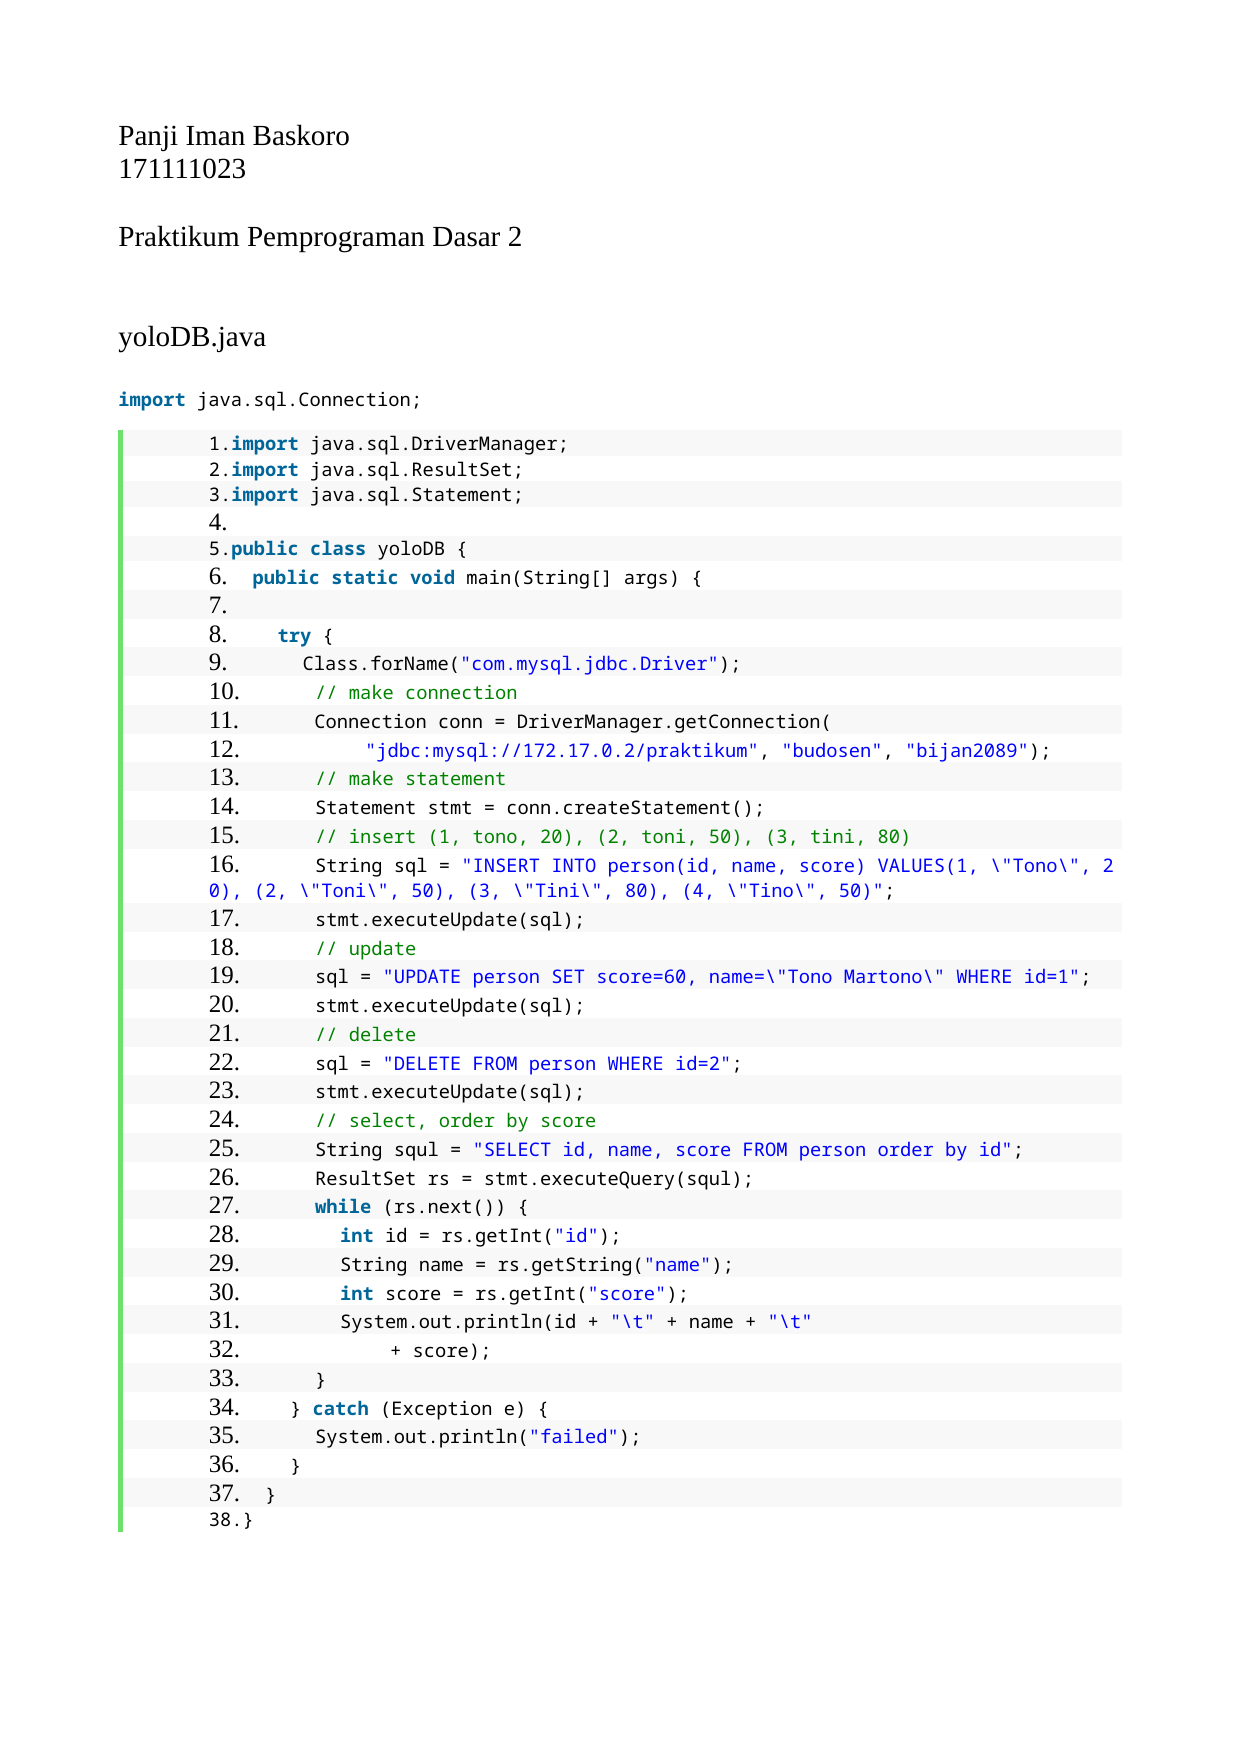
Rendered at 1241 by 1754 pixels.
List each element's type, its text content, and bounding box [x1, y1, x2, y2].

list import java.sql.Statement; [123, 481, 1122, 507]
list "jdbc:mysql://172.17.0.2/praktikum", "budosen", "bijan2089"); [123, 734, 1122, 762]
list // select, order by score [123, 1104, 1122, 1133]
list String squl = "SELECT id, name, score FROM person order by id"; [123, 1133, 1122, 1162]
list // update [123, 932, 1122, 960]
list Connection conn = DriverManager.getConnection( [123, 705, 1122, 734]
text Panji Iman Baskoro [118, 118, 1122, 152]
list sql = "UPDATE person SET score=60, name=\"Tono Martono\" WHERE id=1"; [123, 960, 1122, 989]
list // make statement [123, 762, 1122, 791]
list int score = rs.getInt("score"); [123, 1277, 1122, 1305]
list ResultSet rs = stmt.executeQuery(squl); [123, 1162, 1122, 1190]
list System.out.println("failed"); [123, 1420, 1122, 1449]
text 171111023 [118, 152, 1122, 185]
list import java.sql.DriverManager; [123, 430, 1122, 456]
list sql = "DELETE FROM person WHERE id=2"; [123, 1047, 1122, 1075]
list try { [123, 619, 1122, 647]
list } catch (Exception e) { [123, 1392, 1122, 1420]
list while (rs.next()) { [123, 1190, 1122, 1219]
list stmt.executeUpdate(sql); [123, 1075, 1122, 1104]
list // delete [123, 1018, 1122, 1047]
text import java.sql.Connection; [118, 386, 1122, 412]
list import java.sql.ResultSet; [123, 456, 1122, 481]
list stmt.executeUpdate(sql); [123, 989, 1122, 1018]
list Statement stmt = conn.createStatement(); [123, 791, 1122, 820]
list Class.forName("com.mysql.jdbc.Driver"); [123, 647, 1122, 676]
list // insert (1, tono, 20), (2, toni, 50), (3, tini, 80) [123, 820, 1122, 849]
list String name = rs.getString("name"); [123, 1248, 1122, 1277]
list String sql = "INSERT INTO person(id, name, score) VALUES(1, \"Tono\", 20), (2, \"Toni\", 50), (3, \"Tini\", 80), (4, \"Tino\", 50)"; [123, 849, 1122, 903]
list } [123, 1507, 1122, 1532]
list + score); [123, 1334, 1122, 1363]
list public static void main(String[] args) { [123, 561, 1122, 590]
list } [123, 1478, 1122, 1507]
list stmt.executeUpdate(sql); [123, 903, 1122, 932]
list } [123, 1363, 1122, 1392]
list int id = rs.getInt("id"); [123, 1219, 1122, 1248]
list System.out.println(id + "\t" + name + "\t" [123, 1305, 1122, 1334]
text yoloDB.java [118, 319, 1122, 353]
list // make connection [123, 676, 1122, 705]
list } [123, 1449, 1122, 1478]
text Praktikum Pemprograman Dasar 2 [118, 219, 1122, 252]
list public class yoloDB { [123, 536, 1122, 561]
